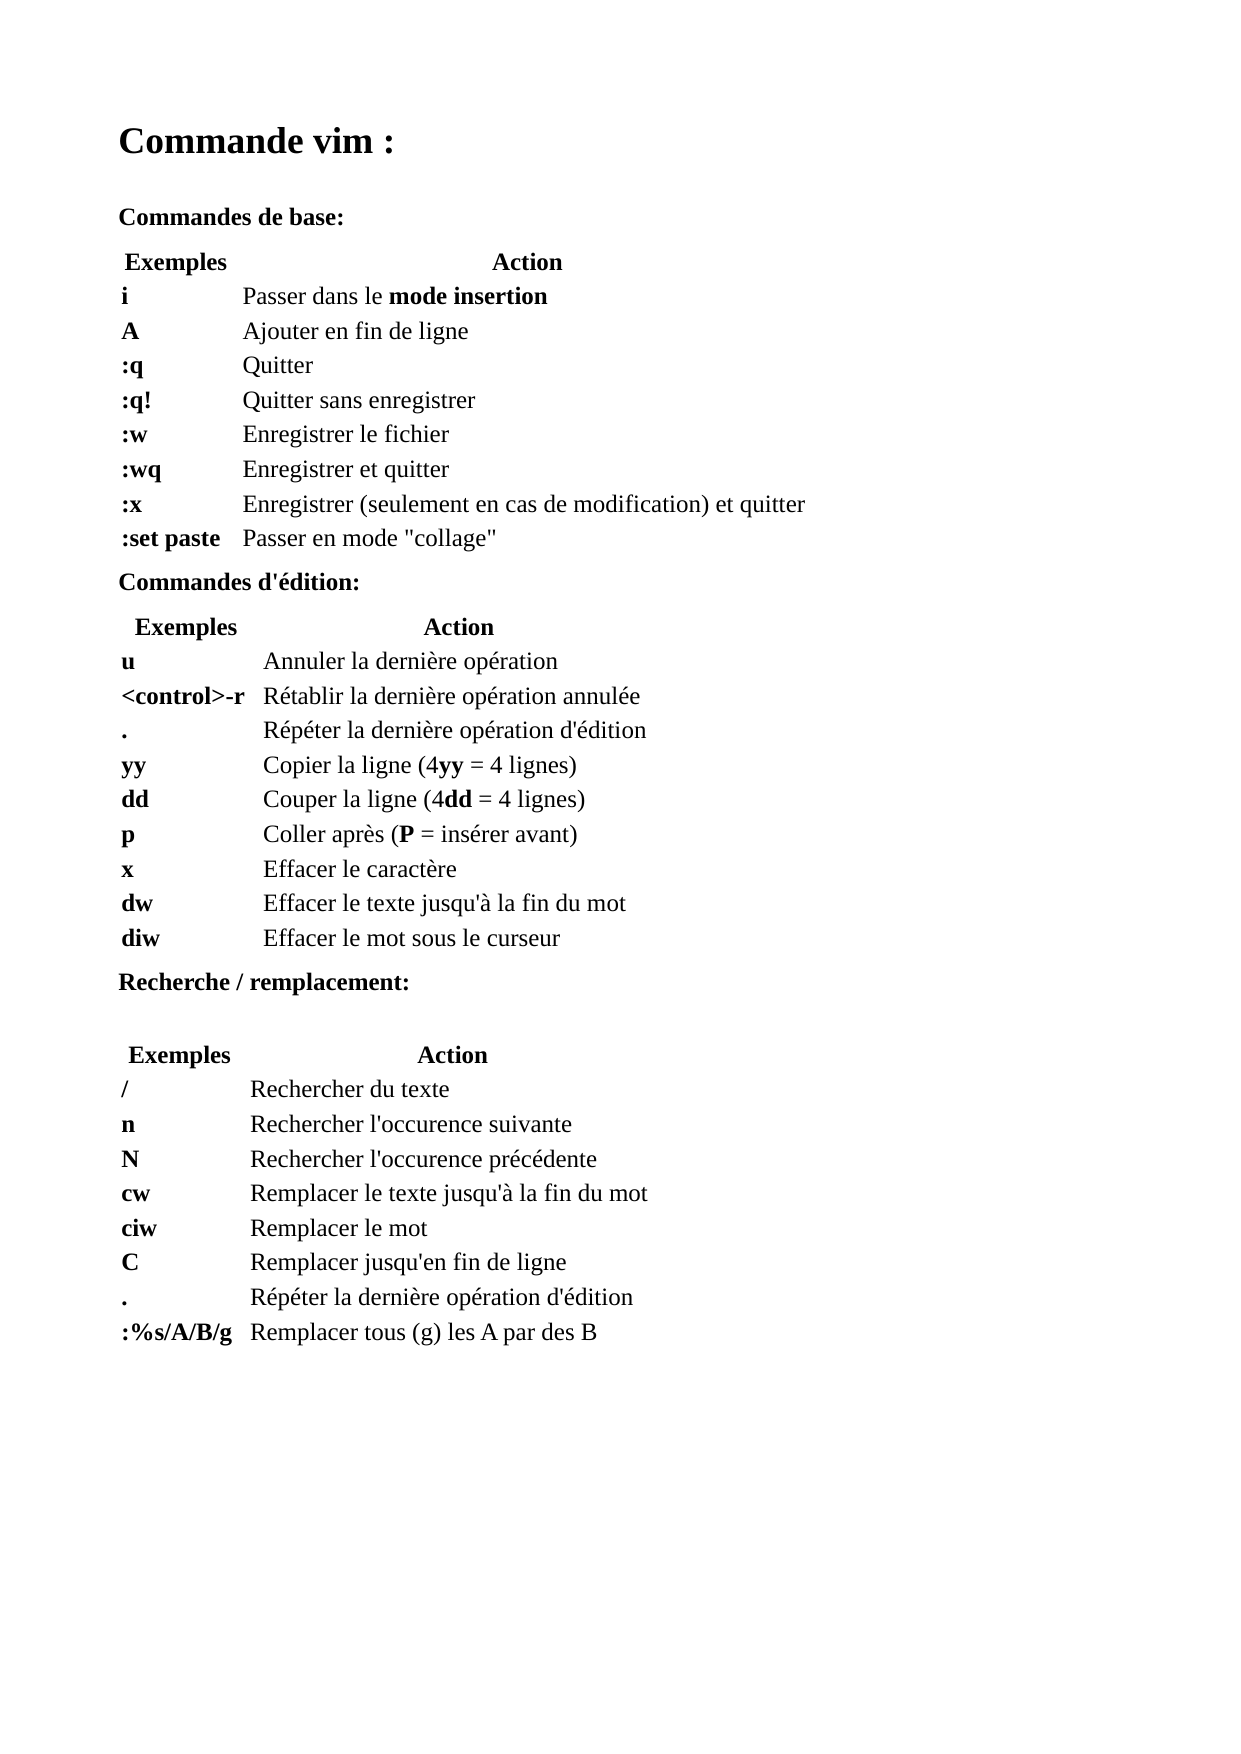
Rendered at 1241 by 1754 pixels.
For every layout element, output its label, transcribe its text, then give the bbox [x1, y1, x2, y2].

table_cell Annuler la dernière opération [260, 643, 664, 678]
table_cell i [118, 278, 239, 313]
table_cell . [118, 1279, 247, 1314]
subtitle Recherche / remplacement: [118, 967, 1122, 996]
table_cell :set paste [118, 520, 239, 555]
table_cell Passer dans le mode insertion [239, 278, 821, 313]
table_cell Enregistrer le fichier [239, 417, 821, 451]
table_cell Effacer le texte jusqu'à la fin du mot [260, 885, 664, 920]
table_cell / [118, 1072, 247, 1106]
table_cell C [118, 1245, 247, 1279]
table_cell p [118, 816, 260, 851]
table_cell Quitter sans enregistrer [239, 382, 821, 417]
table_cell yy [118, 747, 260, 782]
table_cell diw [118, 920, 260, 954]
table_cell :x [118, 486, 239, 520]
table_cell . [118, 713, 260, 747]
table_cell :q! [118, 382, 239, 417]
table_cell Rechercher l'occurence suivante [247, 1106, 664, 1141]
table_cell Quitter [239, 348, 821, 382]
table_header Action [247, 1037, 664, 1072]
table_cell <control>-r [118, 678, 260, 712]
table_cell :q [118, 348, 239, 382]
table_cell dd [118, 782, 260, 816]
table_cell A [118, 313, 239, 347]
table_cell Remplacer le texte jusqu'à la fin du mot [247, 1175, 664, 1210]
table_cell u [118, 643, 260, 678]
table_cell n [118, 1106, 247, 1141]
table_cell Coller après (P = insérer avant) [260, 816, 664, 851]
table_cell Remplacer le mot [247, 1210, 664, 1244]
table_cell ciw [118, 1210, 247, 1244]
table_cell Effacer le mot sous le curseur [260, 920, 664, 954]
table_cell Passer en mode "collage" [239, 520, 821, 555]
table_cell Ajouter en fin de ligne [239, 313, 821, 347]
table_cell Rechercher du texte [247, 1072, 664, 1106]
table_cell x [118, 851, 260, 885]
table_cell Remplacer tous (g) les A par des B [247, 1314, 664, 1348]
table_cell Répéter la dernière opération d'édition [247, 1279, 664, 1314]
table_cell Enregistrer et quitter [239, 451, 821, 486]
subtitle Commandes d'édition: [118, 567, 1122, 596]
table_cell Rechercher l'occurence précédente [247, 1141, 664, 1175]
table_header Exemples [118, 609, 260, 643]
table_cell Copier la ligne (4yy = 4 lignes) [260, 747, 664, 782]
table_cell dw [118, 885, 260, 920]
table_header Action [260, 609, 664, 643]
table_cell N [118, 1141, 247, 1175]
table_header Exemples [118, 244, 239, 278]
table_cell Effacer le caractère [260, 851, 664, 885]
table_cell :w [118, 417, 239, 451]
subtitle Commandes de base: [118, 202, 1122, 231]
table_cell :wq [118, 451, 239, 486]
text Commande vim : [118, 118, 1122, 161]
table_header Exemples [118, 1037, 247, 1072]
table_cell Remplacer jusqu'en fin de ligne [247, 1245, 664, 1279]
table_cell Répéter la dernière opération d'édition [260, 713, 664, 747]
table_cell Enregistrer (seulement en cas de modification) et quitter [239, 486, 821, 520]
table_cell Rétablir la dernière opération annulée [260, 678, 664, 712]
table_header Action [239, 244, 821, 278]
table_cell :%s/A/B/g [118, 1314, 247, 1348]
table_cell cw [118, 1175, 247, 1210]
table_cell Couper la ligne (4dd = 4 lignes) [260, 782, 664, 816]
